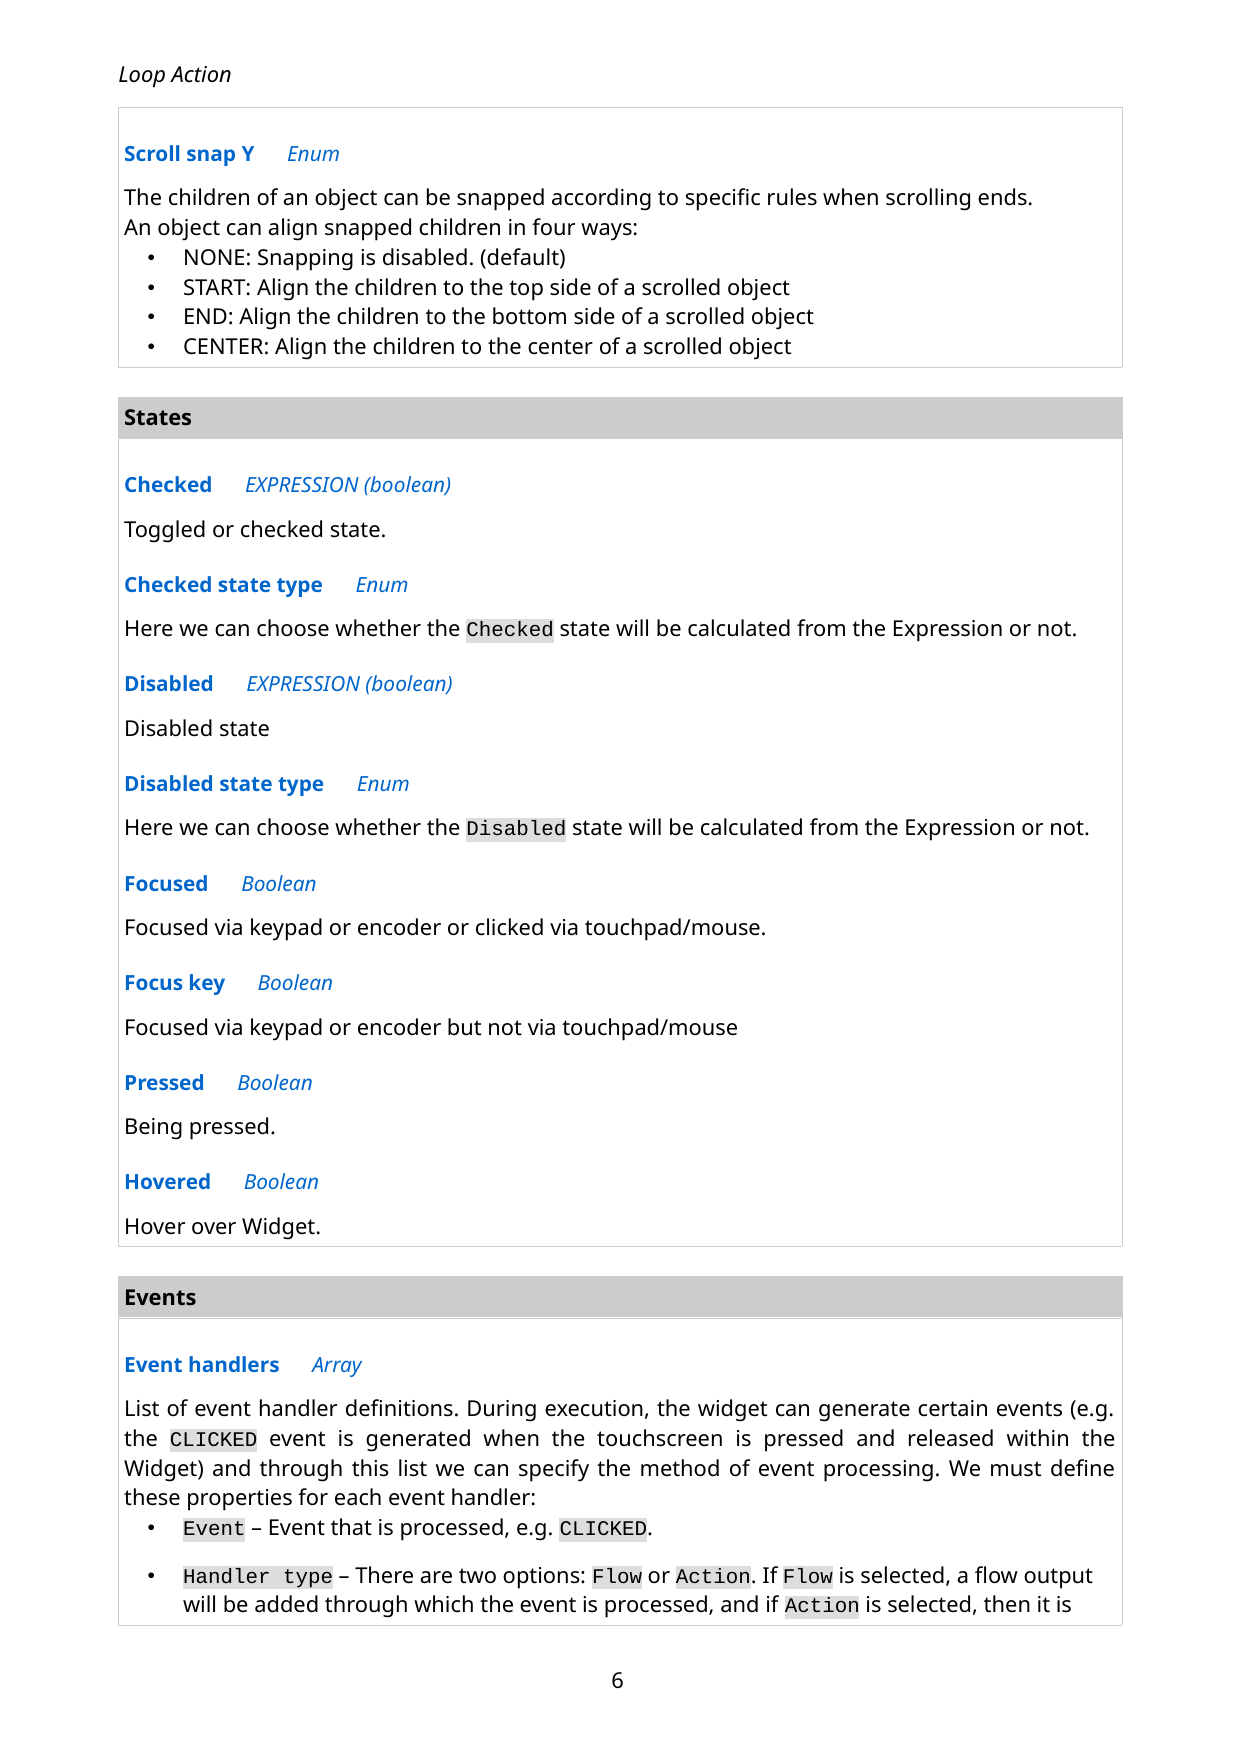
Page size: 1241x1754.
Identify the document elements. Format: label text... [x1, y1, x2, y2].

table_cell Event handlers Array List of event handler definitions. During execution, the widget can generate certain events (e.g. the CLICKED event is generated when the touchscreen is pressed and released within the Widget) and through this list we can specify the method of event processing. We must define these properties for each event handler: Event – Event that is processed, e.g. CLICKED. Handler type – There are two options: Flow or Action. If Flow is selected, a flow output will be added through which the event is processed, and if Action is selected, then it is [119, 1319, 1122, 1625]
table_cell Checked EXPRESSION (boolean) Toggled or checked state. Checked state type Enum Here we can choose whether the Checked state will be calculated from the Expression or not. Disabled EXPRESSION (boolean) Disabled state Disabled state type Enum Here we can choose whether the Disabled state will be calculated from the Expression or not. Focused Boolean Focused via keypad or encoder or clicked via touchpad/mouse. Focus key Boolean Focused via keypad or encoder but not via touchpad/mouse Pressed Boolean Being pressed. Hovered Boolean Hover over Widget. [119, 439, 1122, 1246]
table_header States [119, 398, 1122, 438]
table_header Events [119, 1277, 1122, 1317]
table_cell Scroll snap Y Enum The children of an object can be snapped according to specific rules when scrolling ends. An object can align snapped children in four ways: NONE: Snapping is disabled. (default) START: Align the children to the top side of a scrolled object END: Align the children to the bottom side of a scrolled object CENTER: Align the children to the center of a scrolled object [119, 108, 1122, 367]
